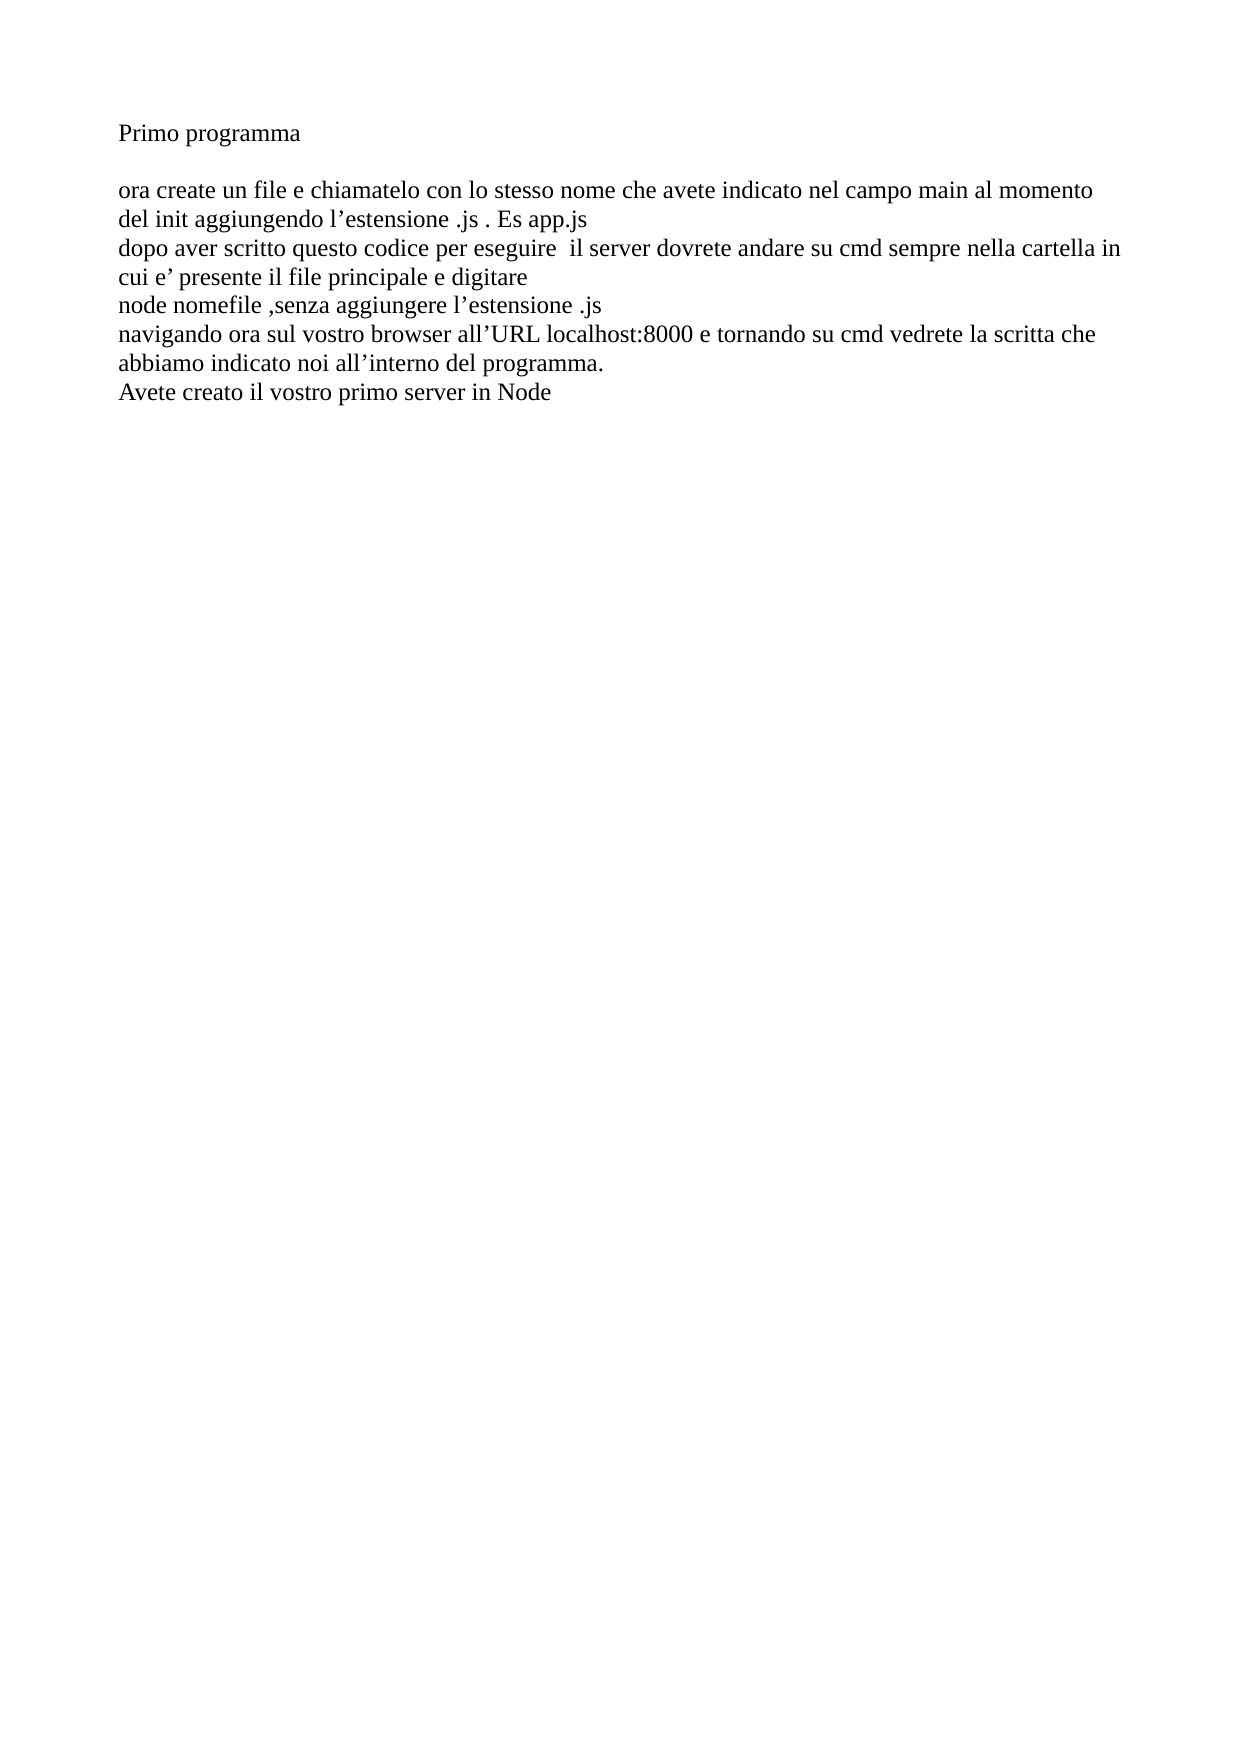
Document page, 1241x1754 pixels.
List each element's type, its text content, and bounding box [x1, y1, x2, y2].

text navigando ora sul vostro browser all’URL localhost:8000 e tornando su cmd vedrete la scritta che abbiamo indicato noi all’interno del programma. Avete creato il vostro primo server in Node [118, 319, 1122, 406]
text ora create un file e chiamatelo con lo stesso nome che avete indicato nel campo main al momento del init aggiungendo l’estensione .js . Es app.js [118, 176, 1122, 233]
text node nomefile ,senza aggiungere l’estensione .js [118, 291, 1122, 319]
text Primo programma [118, 118, 1122, 147]
text dopo aver scritto questo codice per eseguire il server dovrete andare su cmd sempre nella cartella in cui e’ presente il file principale e digitare [118, 233, 1122, 291]
